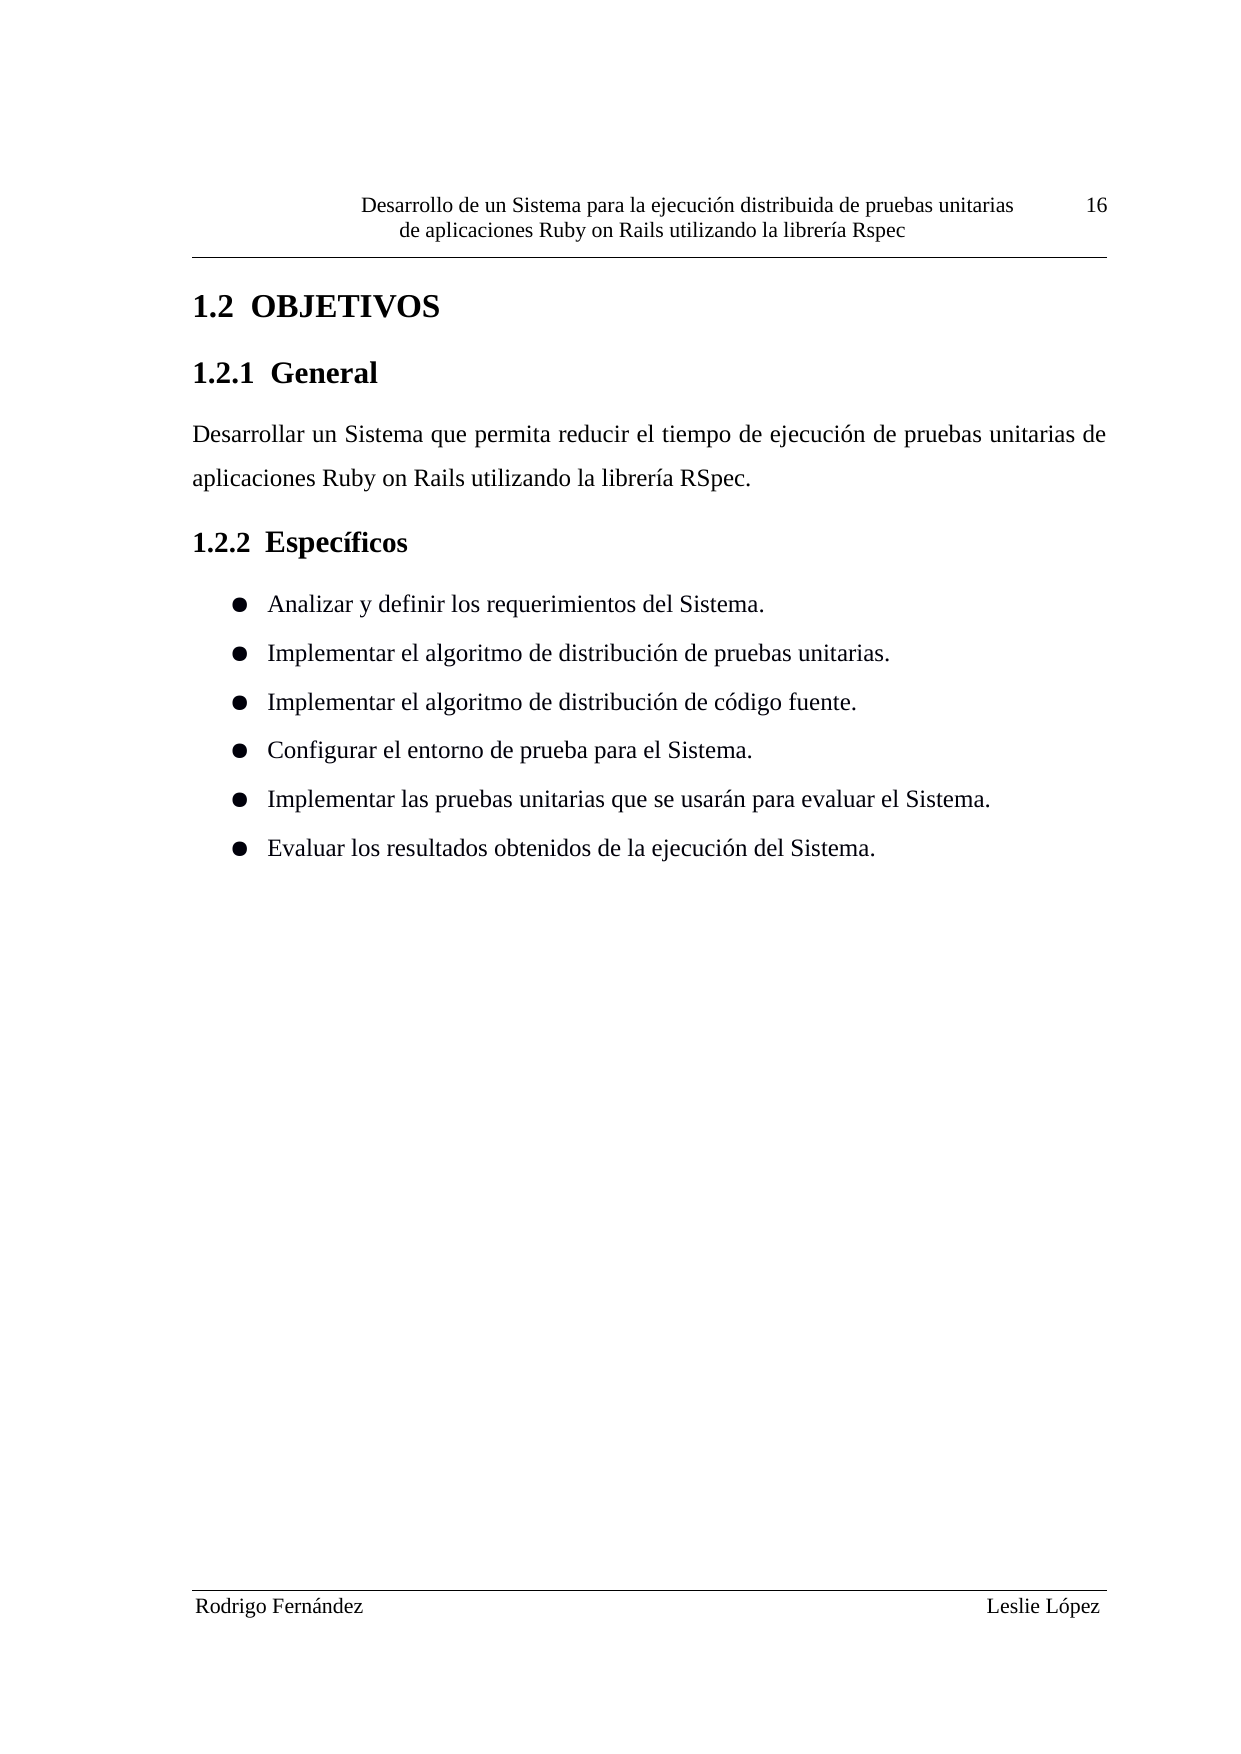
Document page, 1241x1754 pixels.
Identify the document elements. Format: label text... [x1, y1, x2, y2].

text Desarrollar un Sistema que permita reducir el tiempo de ejecución de pruebas unitarias de aplicaciones Ruby on Rails utilizando la librería RSpec. [192, 419, 1107, 491]
list Implementar las pruebas unitarias que se usarán para evaluar el Sistema. [229, 784, 1107, 813]
list Implementar el algoritmo de distribución de código fuente. [229, 687, 1107, 715]
list Evaluar los resultados obtenidos de la ejecución del Sistema. [229, 833, 1107, 862]
subtitle General [192, 354, 1107, 390]
subtitle OBJETIVOS [192, 286, 1107, 325]
list Implementar el algoritmo de distribución de pruebas unitarias. [229, 638, 1107, 667]
list Analizar y definir los requerimientos del Sistema. [229, 589, 1107, 618]
list Configurar el entorno de prueba para el Sistema. [229, 736, 1107, 764]
subtitle Específicos [192, 523, 1107, 559]
